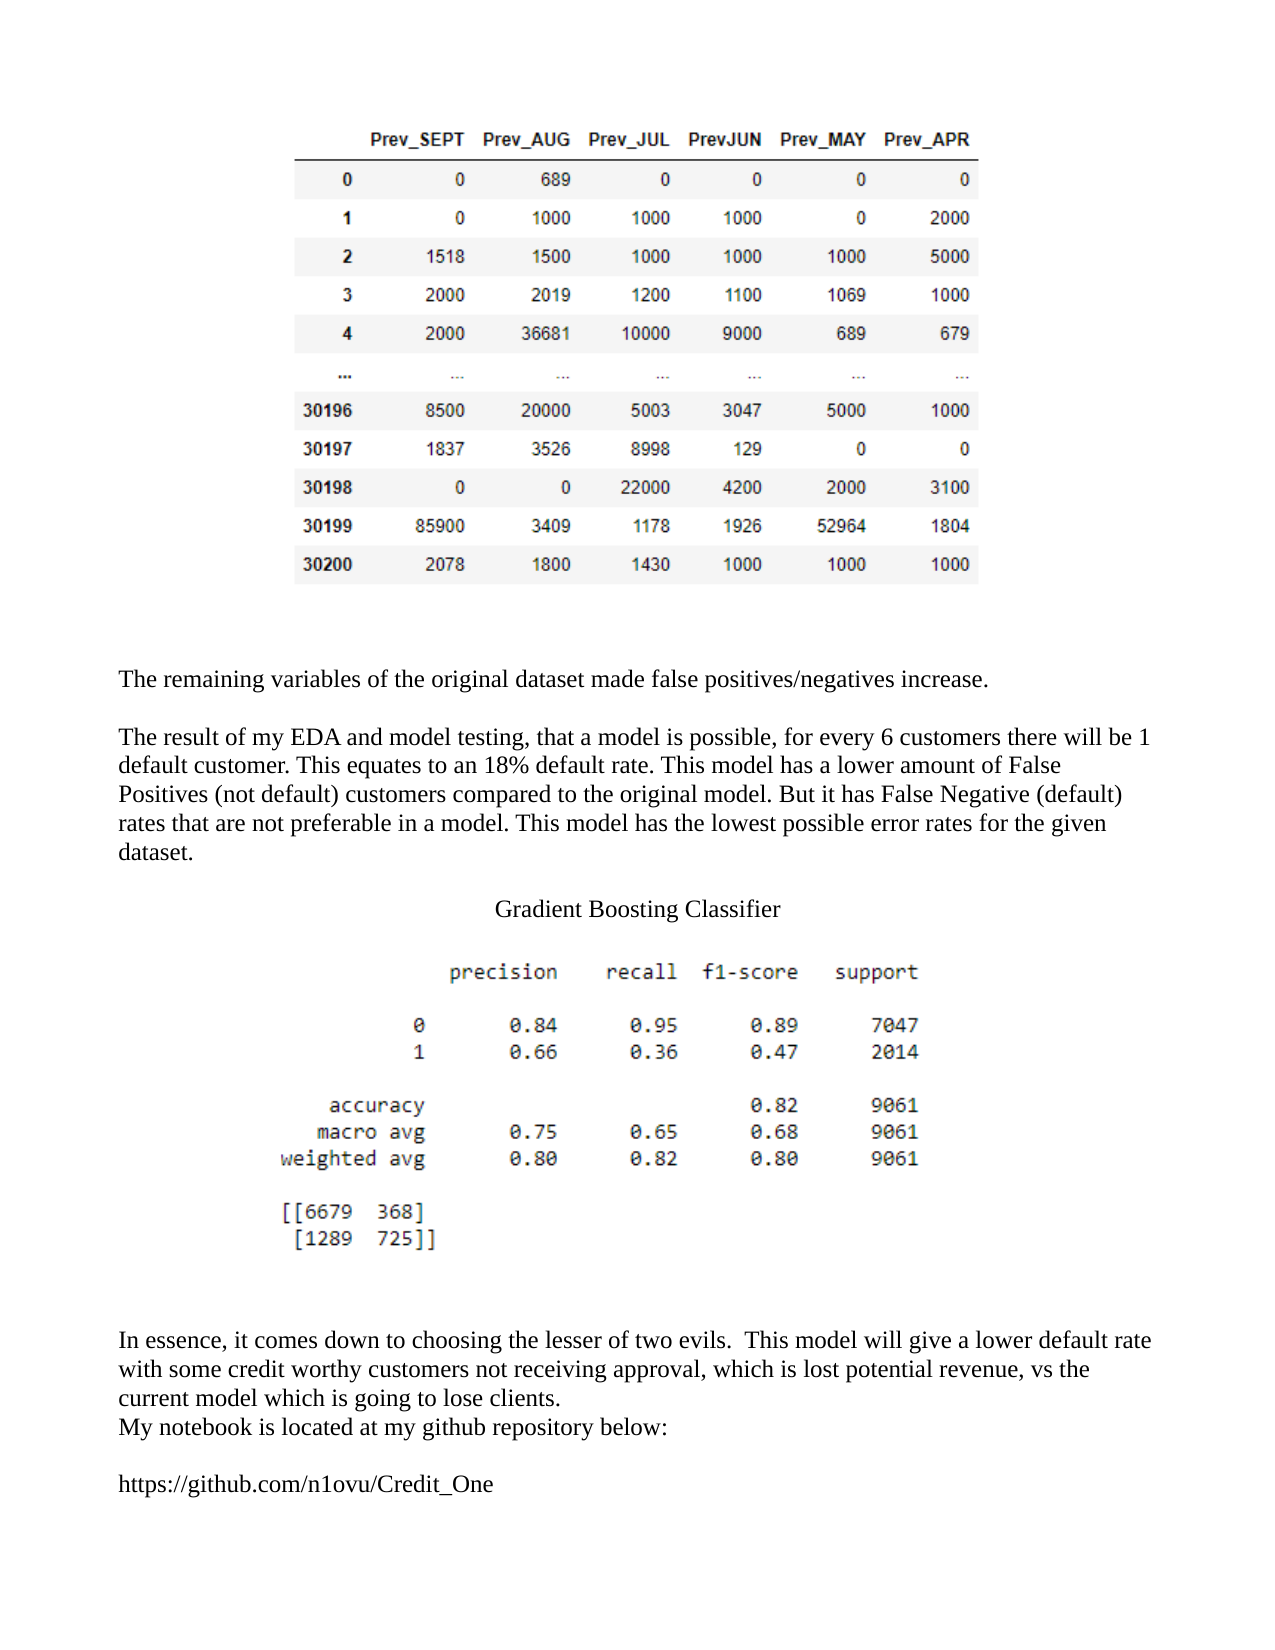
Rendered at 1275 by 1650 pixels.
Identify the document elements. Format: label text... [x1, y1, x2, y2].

text https://github.com/n1ovu/Credit_One [118, 1469, 1157, 1498]
text My notebook is located at my github repository below: [118, 1412, 1157, 1441]
text Gradient Boosting Classifier [118, 894, 1157, 923]
text The result of my EDA and model testing, that a model is possible, for every 6 customers there will be 1 default customer. This equates to an 18% default rate. This model has a lower amount of False Positives (not default) customers compared to the original model. But it has False Negative (default) rates that are not preferable in a model. This model has the lowest possible error rates for the given dataset. [118, 722, 1157, 866]
picture [269, 951, 1006, 1280]
text In essence, it comes down to choosing the lesser of two evils. This model will give a lower default rate with some credit worthy customers not receiving approval, which is lost potential revenue, vs the current model which is going to lose clients. [118, 1326, 1157, 1412]
text The remaining variables of the original dataset made false positives/negatives increase. [118, 664, 1157, 693]
picture [283, 118, 992, 611]
